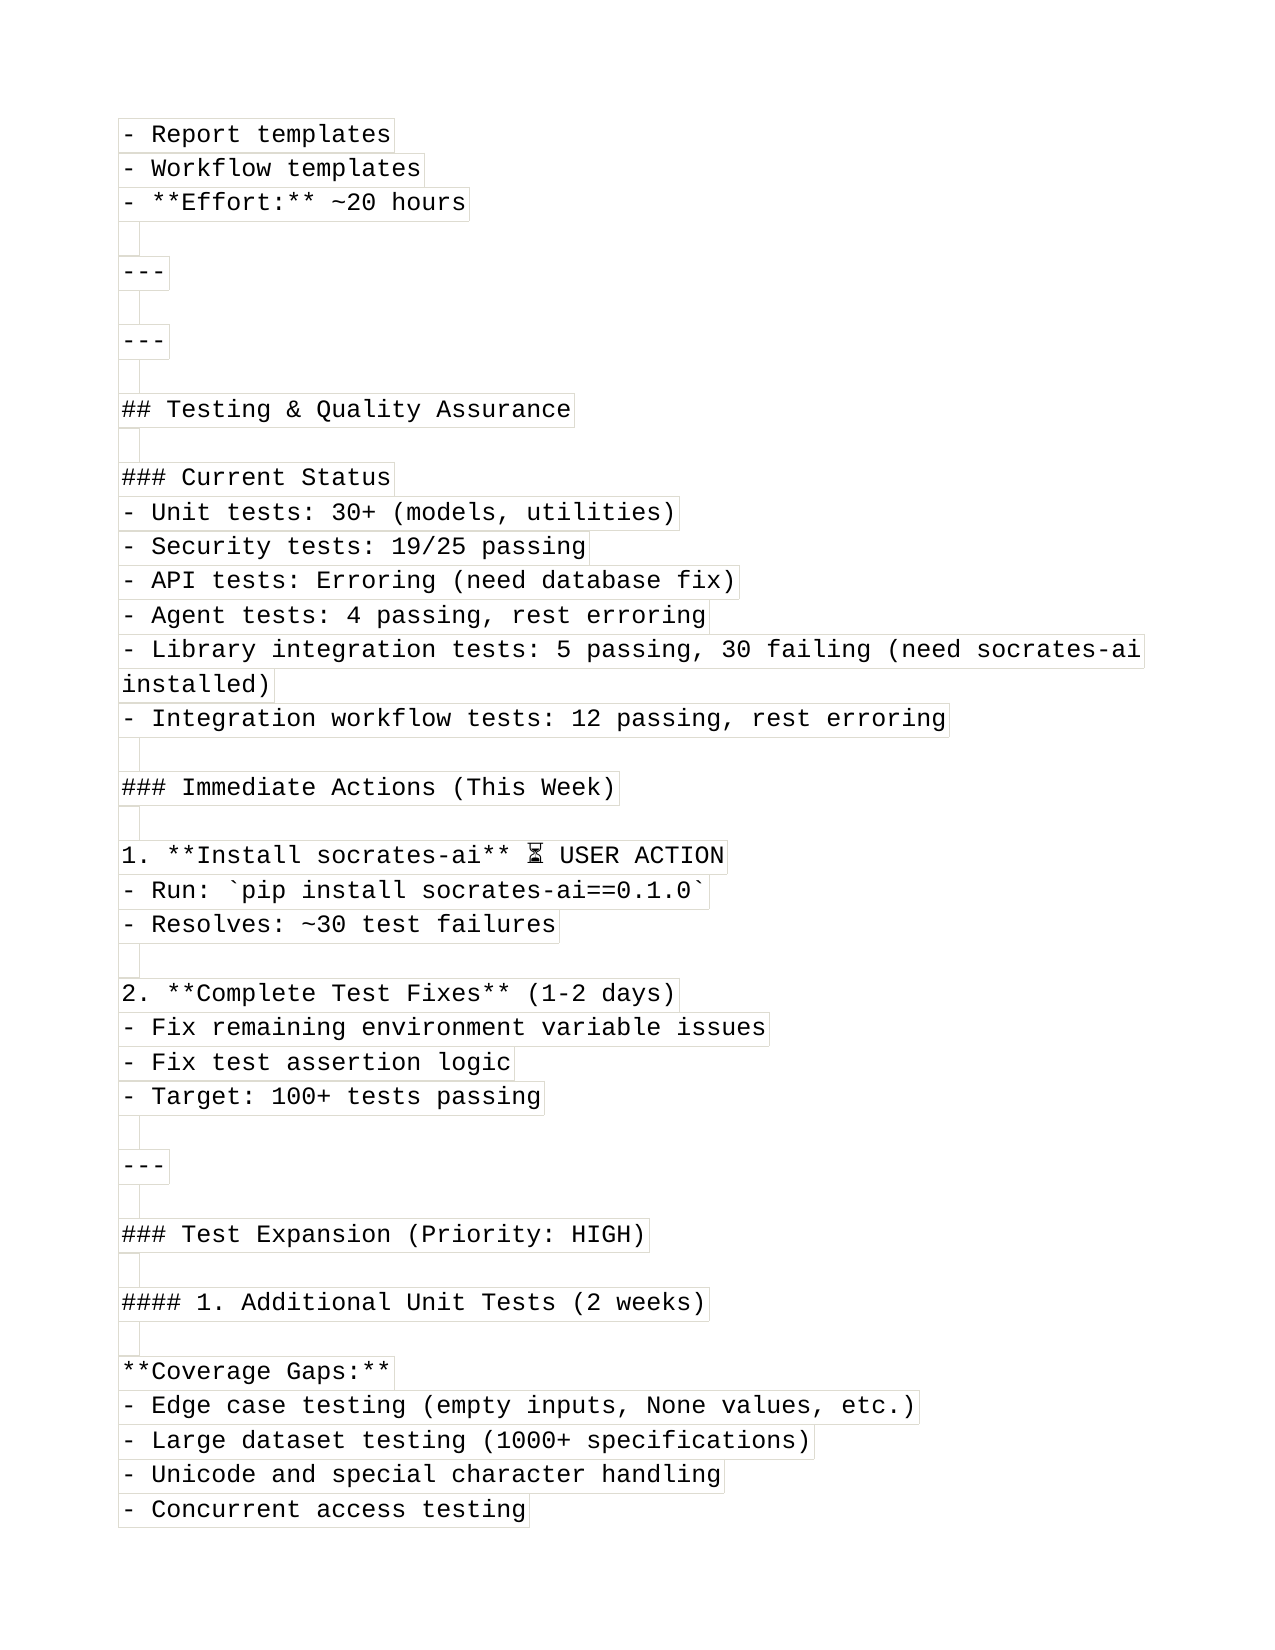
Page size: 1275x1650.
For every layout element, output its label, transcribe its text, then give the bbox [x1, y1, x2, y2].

text [560, 909, 1157, 943]
text --- [170, 256, 1157, 290]
text [425, 152, 1157, 187]
text - Security tests: 19/25 passing [119, 532, 589, 565]
text --- [119, 257, 169, 290]
text **Coverage Gaps:** [119, 1357, 394, 1390]
text [710, 874, 1157, 909]
text [575, 393, 1157, 427]
text #### 1. Additional Unit Tests (2 weeks) [119, 1288, 709, 1321]
text - Library integration tests: 5 passing, 30 failing (need socrates-ai installed) [119, 635, 1144, 668]
text [395, 118, 1157, 152]
text --- [170, 324, 1157, 359]
text [950, 702, 1157, 737]
text [680, 977, 1157, 1012]
text - Target: 100+ tests passing [119, 1082, 544, 1115]
text [770, 1012, 1157, 1046]
text - Report templates [119, 119, 394, 152]
text - Resolves: ~30 test failures [119, 910, 559, 943]
text - Integration workflow tests: 12 passing, rest erroring [119, 704, 949, 737]
text [650, 1218, 1157, 1252]
text 2. **Complete Test Fixes** (1-2 days) [119, 979, 679, 1012]
text ### Test Expansion (Priority: HIGH) [119, 1219, 649, 1252]
text [620, 771, 1157, 806]
text - Library integration tests: 5 passing, 30 failing (need socrates-ai installed) [275, 634, 1157, 702]
text [710, 599, 1157, 634]
text - Library integration tests: 5 passing, 30 failing (need socrates-ai installed) [119, 669, 274, 702]
text [815, 1424, 1157, 1459]
text - Fix test assertion logic [119, 1047, 514, 1080]
text [590, 531, 1157, 565]
text [395, 1356, 1157, 1390]
text [725, 1459, 1157, 1493]
text - Agent tests: 4 passing, rest erroring [119, 600, 709, 634]
text - Concurrent access testing [119, 1494, 529, 1527]
text [470, 187, 1157, 221]
text --- [119, 325, 169, 359]
text ### Immediate Actions (This Week) [119, 772, 619, 805]
text - Unicode and special character handling [119, 1460, 724, 1493]
text [395, 462, 1157, 496]
text [515, 1046, 1157, 1081]
text [530, 1493, 1157, 1527]
text - Fix remaining environment variable issues [119, 1013, 769, 1046]
text ### Current Status [119, 463, 394, 496]
text [740, 565, 1157, 599]
text [680, 496, 1157, 531]
text - API tests: Erroring (need database fix) [119, 566, 739, 599]
text [728, 840, 1157, 874]
text - Unit tests: 30+ (models, utilities) [119, 497, 679, 530]
text [710, 1287, 1157, 1321]
text --- [170, 1149, 1157, 1184]
text 1. **Install socrates-ai** ⏳ USER ACTION [119, 841, 727, 874]
text [545, 1081, 1157, 1115]
text - Large dataset testing (1000+ specifications) [119, 1425, 814, 1459]
text --- [119, 1150, 169, 1184]
text ## Testing & Quality Assurance [119, 394, 574, 427]
text [920, 1390, 1157, 1424]
text - Edge case testing (empty inputs, None values, etc.) [119, 1391, 919, 1424]
text - Run: `pip install socrates-ai==0.1.0` [119, 875, 709, 909]
text - **Effort:** ~20 hours [119, 188, 469, 221]
text - Workflow templates [119, 154, 424, 187]
